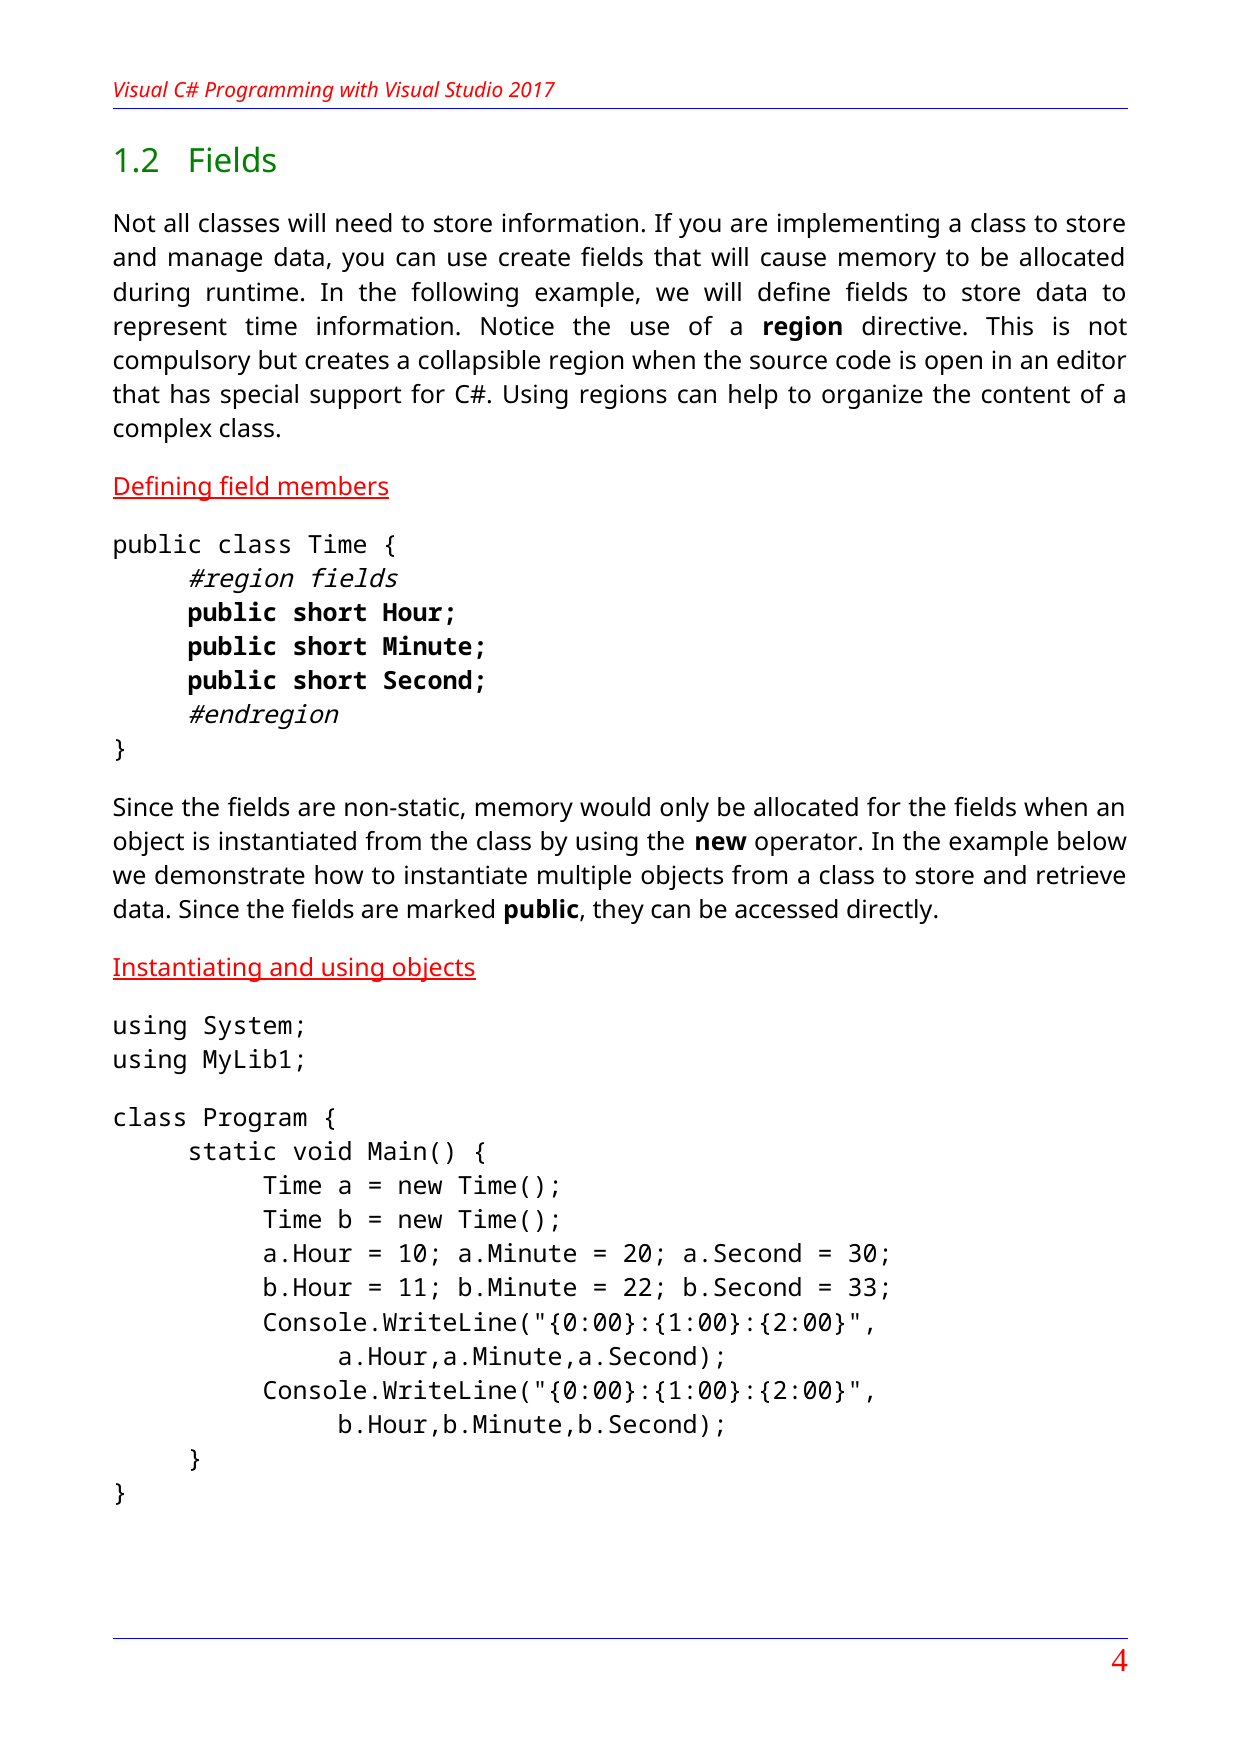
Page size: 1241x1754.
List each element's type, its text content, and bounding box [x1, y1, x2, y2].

text Since the fields are non-static, memory would only be allocated for the fields when an object is instantiated from the class by using the new operator. In the example below we demonstrate how to instantiate multiple objects from a class to store and retrieve data. Since the fields are marked public, they can be accessed directly. [112, 789, 1128, 925]
text #region fields [112, 561, 1128, 595]
text } [112, 1440, 1128, 1474]
text Time a = new Time(); [112, 1168, 1128, 1202]
text public short Hour; [112, 595, 1128, 629]
text Console.WriteLine("{0:00}:{1:00}:{2:00}", [112, 1304, 1128, 1338]
text public short Minute; [112, 629, 1128, 663]
text Defining field members [112, 468, 1128, 503]
text 1.2 Fields [112, 137, 1128, 182]
text } [112, 1474, 1128, 1508]
text #endregion [112, 697, 1128, 731]
text class Program { [112, 1100, 1128, 1134]
text a.Hour,a.Minute,a.Second); [262, 1338, 1128, 1372]
text using System; [112, 1008, 1128, 1042]
text } [112, 731, 1128, 765]
text public class Time { [112, 527, 1128, 561]
text b.Hour = 11; b.Minute = 22; b.Second = 33; [112, 1270, 1128, 1304]
text Console.WriteLine("{0:00}:{1:00}:{2:00}", [112, 1372, 1128, 1406]
text b.Hour,b.Minute,b.Second); [262, 1406, 1128, 1440]
text public short Second; [112, 663, 1128, 697]
text Time b = new Time(); [112, 1202, 1128, 1236]
text Instantiating and using objects [112, 949, 1128, 983]
text static void Main() { [112, 1134, 1128, 1168]
text a.Hour = 10; a.Minute = 20; a.Second = 30; [112, 1236, 1128, 1270]
text Not all classes will need to store information. If you are implementing a class to store and manage data, you can use create fields that will cause memory to be allocated during runtime. In the following example, we will define fields to store data to represent time information. Notice the use of a region directive. This is not compulsory but creates a collapsible region when the source code is open in an editor that has special support for C#. Using regions can help to organize the content of a complex class. [112, 206, 1128, 444]
text using MyLib1; [112, 1042, 1128, 1076]
